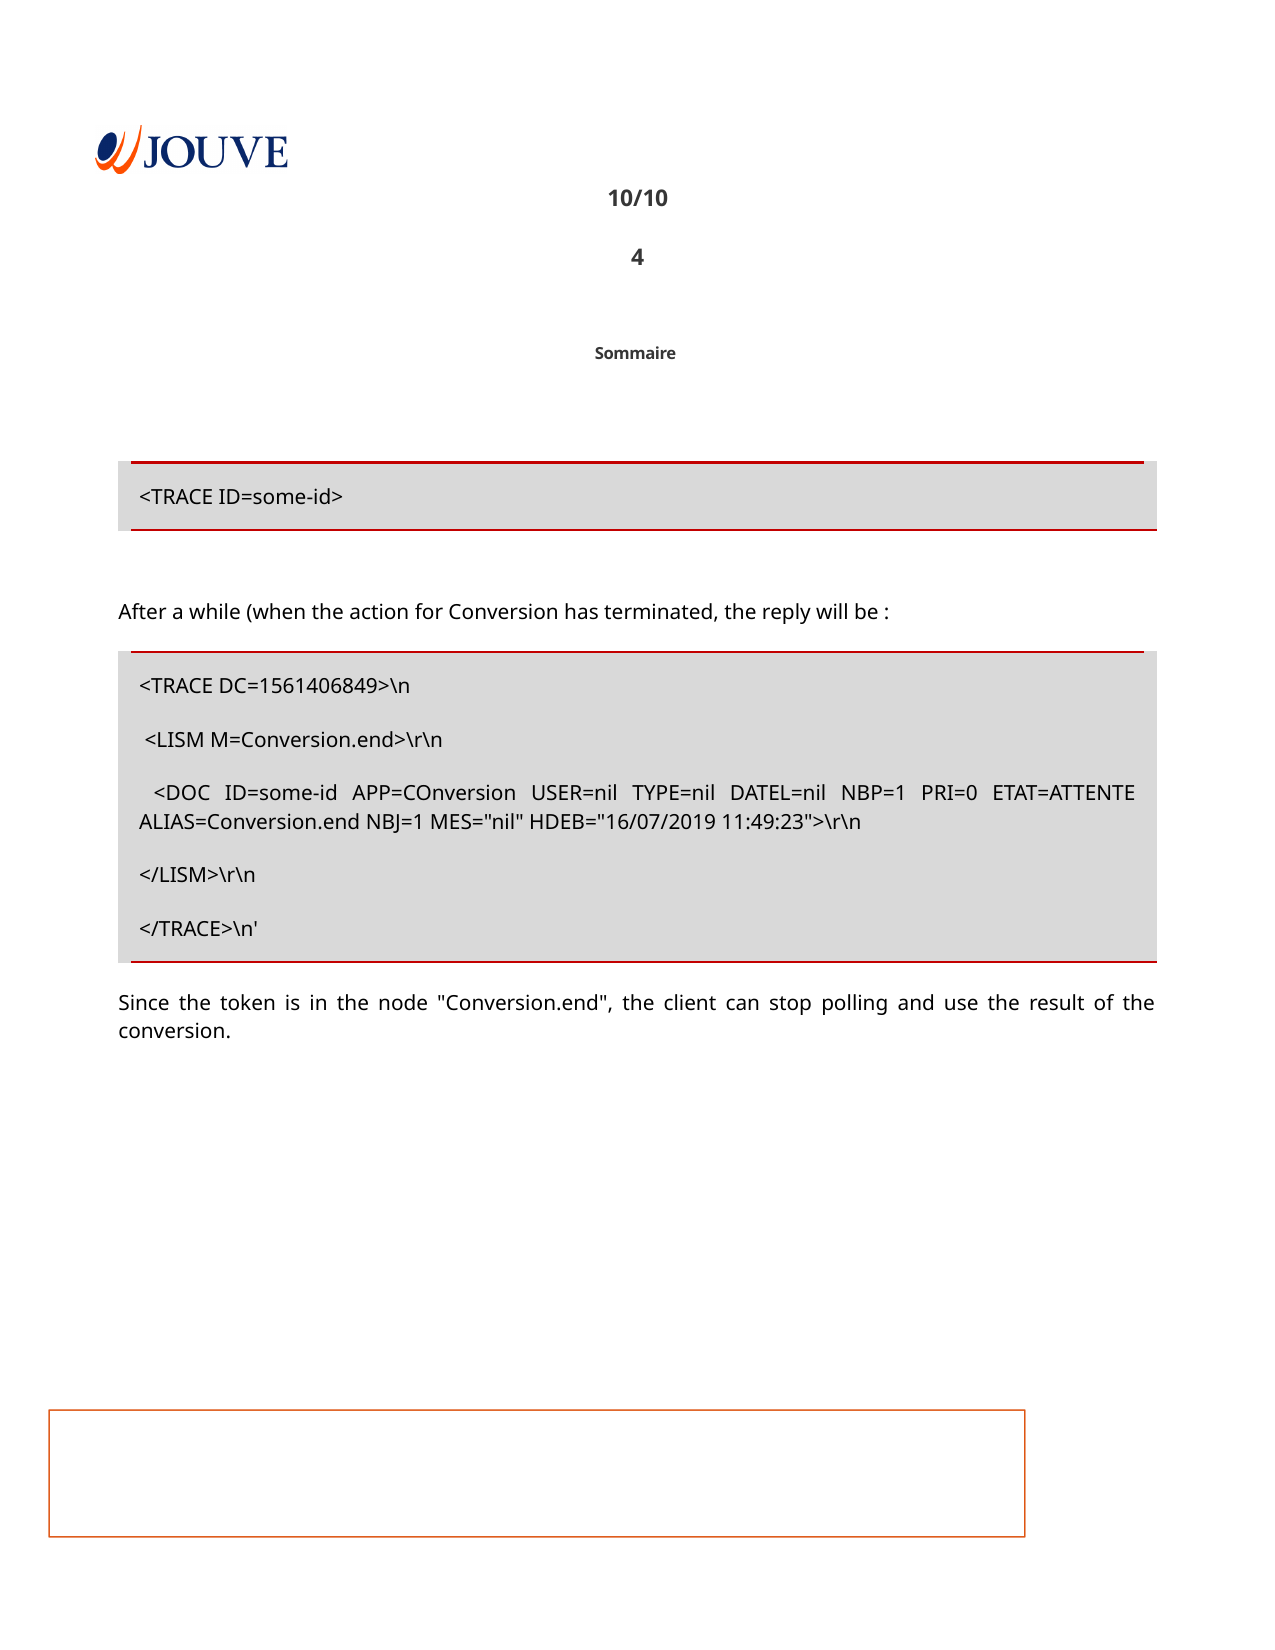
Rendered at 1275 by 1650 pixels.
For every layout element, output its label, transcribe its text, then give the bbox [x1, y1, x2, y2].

text </LISM>\r\n [131, 839, 1144, 889]
text Since the token is in the node "Conversion.end", the client can stop polling and use the result of the conversion. [118, 988, 1157, 1045]
text <LISM M=Conversion.end>\r\n [131, 704, 1144, 753]
text <DOC ID=some-id APP=COnversion USER=nil TYPE=nil DATEL=nil NBP=1 PRI=0 ETAT=ATTENTE ALIAS=Conversion.end NBJ=1 MES="nil" HDEB="16/07/2019 11:49:23">\r\n [131, 758, 1144, 835]
text After a while (when the action for Conversion has terminated, the reply will be : [118, 597, 1157, 626]
text <TRACE DC=1561406849>\n [131, 653, 1144, 700]
picture [0, 1244, 1104, 1650]
text <TRACE ID=some-id> [131, 464, 1144, 529]
text </TRACE>\n' [131, 893, 1144, 961]
picture [95, 125, 288, 174]
